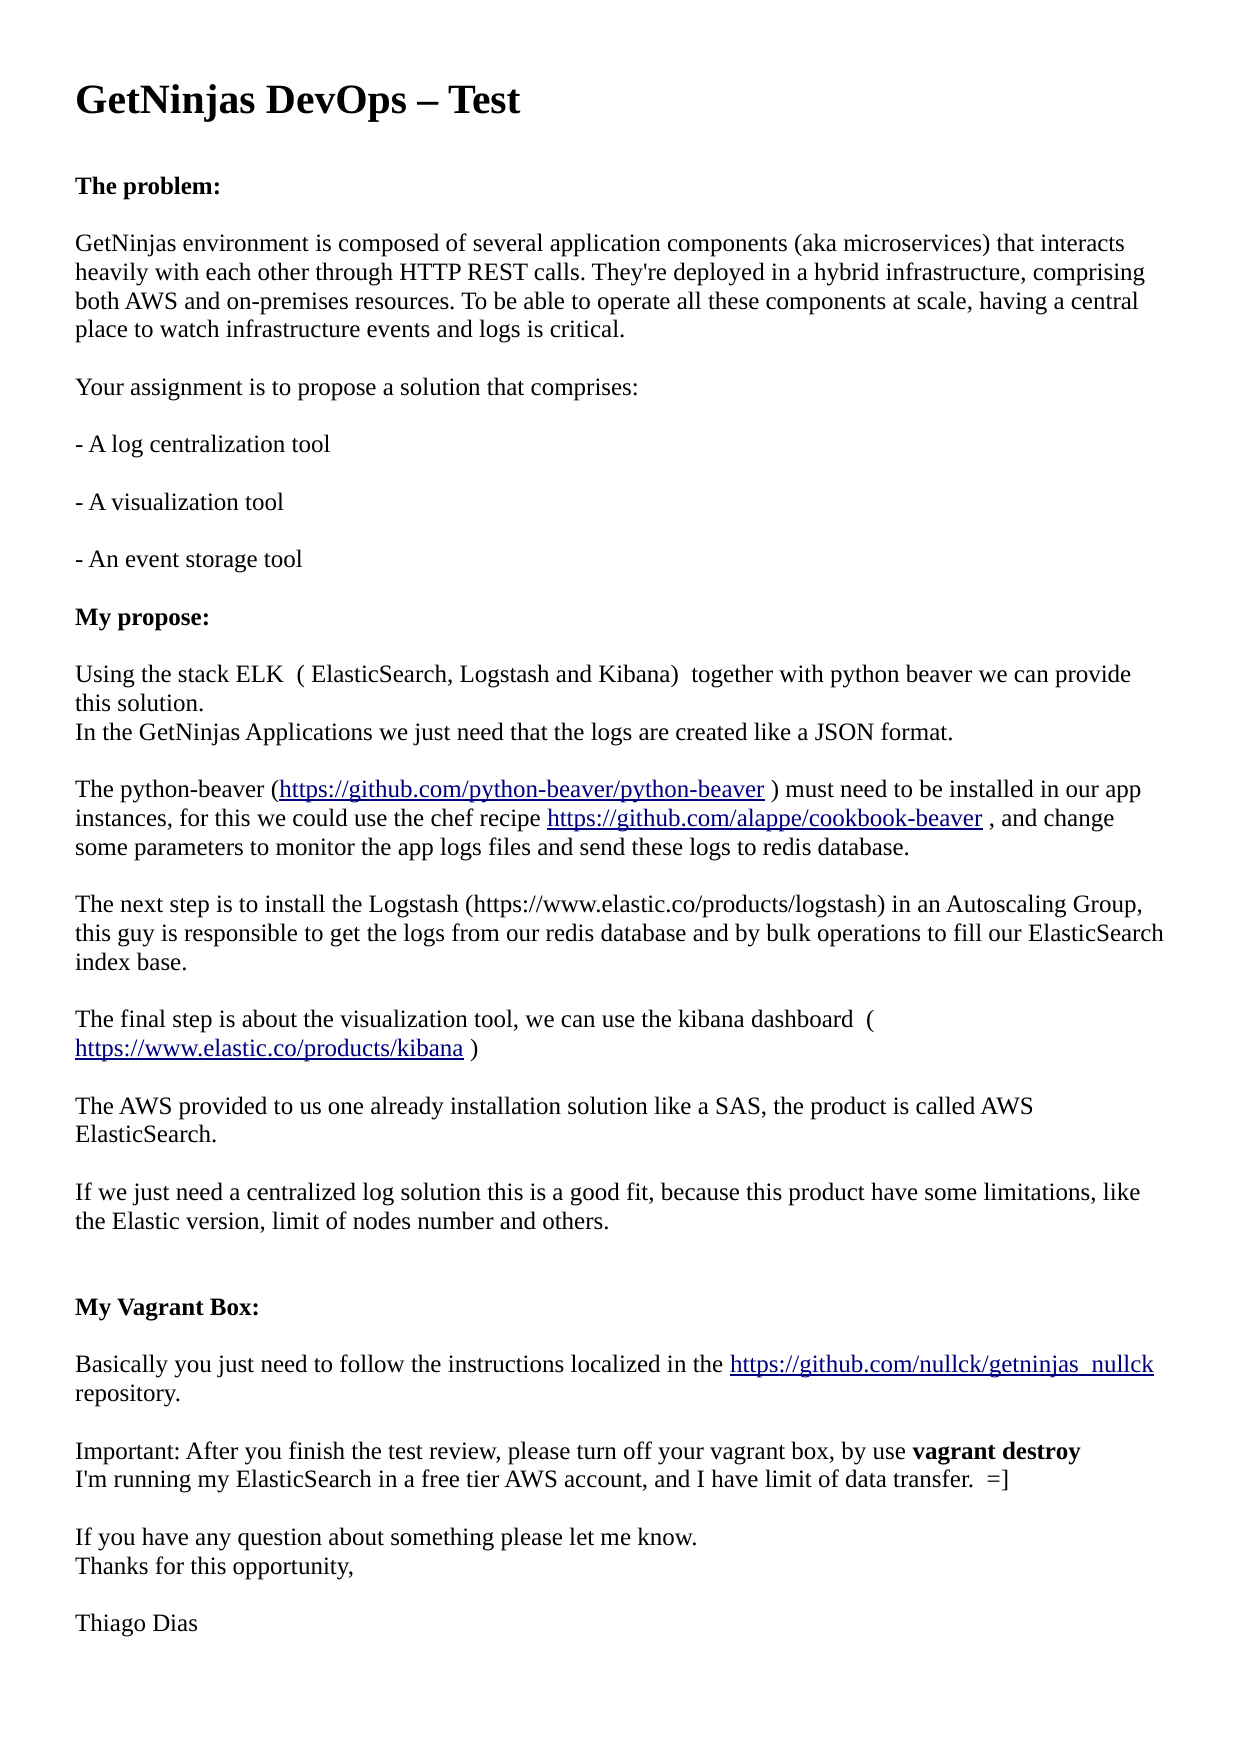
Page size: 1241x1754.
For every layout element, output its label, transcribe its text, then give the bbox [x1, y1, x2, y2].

text Basically you just need to follow the instructions localized in the https://github.com/nullck/getninjas_nullck repository. [75, 1349, 1166, 1407]
text GetNinjas DevOps – Test [75, 75, 1166, 123]
text Important: After you finish the test review, please turn off your vagrant box, by use vagrant destroy [75, 1436, 1166, 1464]
text GetNinjas environment is composed of several application components (aka microservices) that interacts heavily with each other through HTTP REST calls. They're deployed in a hybrid infrastructure, comprising both AWS and on-premises resources. To be able to operate all these components at scale, having a central place to watch infrastructure events and logs is critical. [75, 228, 1166, 343]
text Your assignment is to propose a solution that comprises: [75, 372, 1166, 401]
text The next step is to install the Logstash (https://www.elastic.co/products/logstash) in an Autoscaling Group, this guy is responsible to get the logs from our redis database and by bulk operations to fill our ElasticSearch index base. [75, 889, 1166, 976]
text The problem: [75, 171, 1166, 199]
text In the GetNinjas Applications we just need that the logs are created like a JSON format. [75, 717, 1166, 746]
text Thiago Dias [75, 1608, 1166, 1637]
text My Vagrant Box: [75, 1292, 1166, 1321]
text If we just need a centralized log solution this is a good fit, because this product have some limitations, like the Elastic version, limit of nodes number and others. [75, 1177, 1166, 1234]
text The python-beaver (https://github.com/python-beaver/python-beaver ) must need to be installed in our app instances, for this we could use the chef recipe https://github.com/alappe/cookbook-beaver , and change some parameters to monitor the app logs files and send these logs to redis database. [75, 774, 1166, 861]
text Using the stack ELK ( ElasticSearch, Logstash and Kibana) together with python beaver we can provide this solution. [75, 659, 1166, 717]
text If you have any question about something please let me know. [75, 1522, 1166, 1551]
text The AWS provided to us one already installation solution like a SAS, the product is called AWS ElasticSearch. [75, 1091, 1166, 1148]
text - An event storage tool [75, 544, 1166, 573]
text My propose: [75, 602, 1166, 631]
text The final step is about the visualization tool, we can use the kibana dashboard ( https://www.elastic.co/products/kibana ) [75, 1004, 1166, 1062]
text - A log centralization tool [75, 429, 1166, 458]
text Thanks for this opportunity, [75, 1551, 1166, 1579]
text I'm running my ElasticSearch in a free tier AWS account, and I have limit of data transfer. =] [75, 1464, 1166, 1493]
text - A visualization tool [75, 487, 1166, 516]
